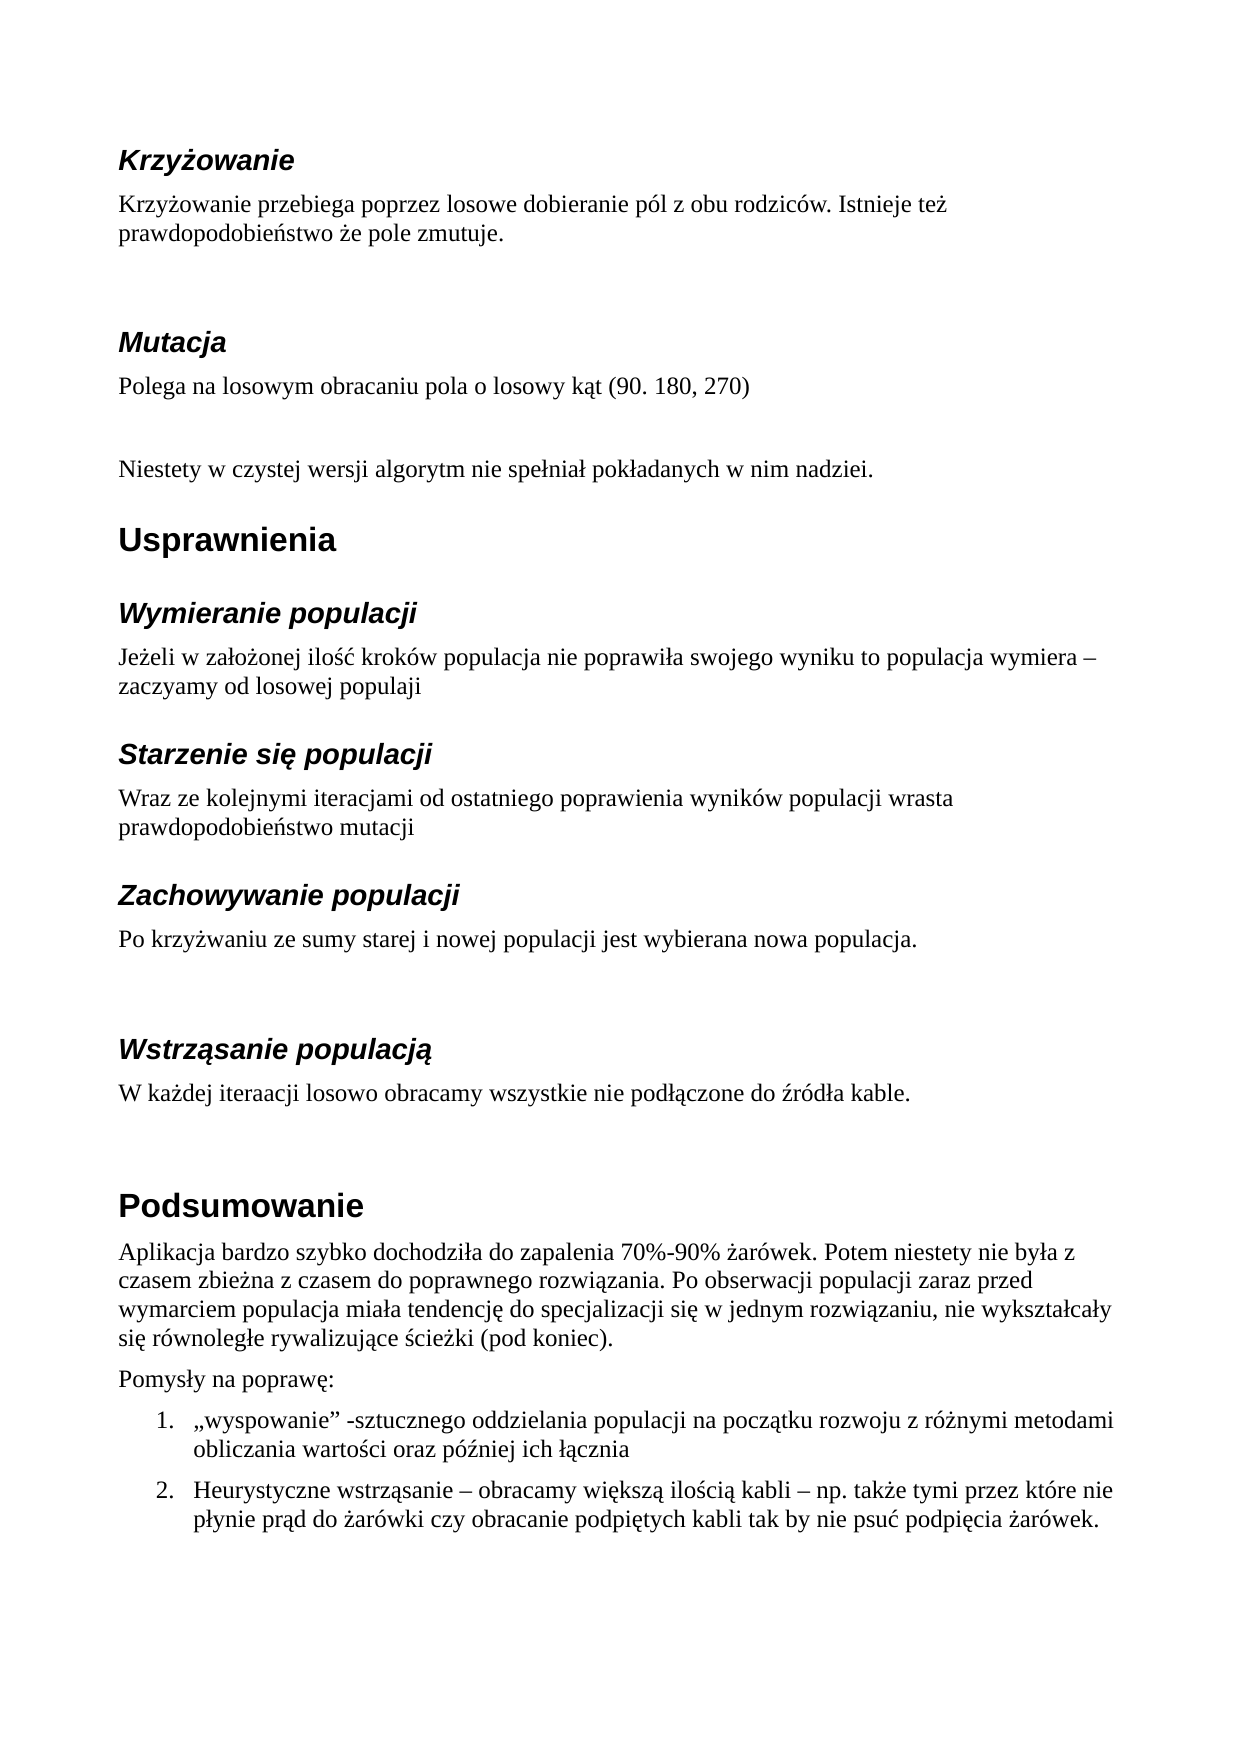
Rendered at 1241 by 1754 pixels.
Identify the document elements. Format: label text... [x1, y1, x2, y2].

text Pomysły na poprawę: [118, 1364, 1122, 1393]
subtitle Podsumowanie [118, 1186, 1122, 1224]
list „wyspowanie” -sztucznego oddzielania populacji na początku rozwoju z różnymi metodami obliczania wartości oraz później ich łącznia [156, 1405, 1122, 1463]
text Jeżeli w założonej ilość kroków populacja nie poprawiła swojego wyniku to populacja wymiera – zaczyamy od losowej populaji [118, 642, 1122, 700]
subtitle Krzyżowanie [118, 143, 1122, 177]
text W każdej iteraacji losowo obracamy wszystkie nie podłączone do źródła kable. [118, 1078, 1122, 1107]
text Po krzyżwaniu ze sumy starej i nowej populacji jest wybierana nowa populacja. [118, 924, 1122, 953]
list Heurystyczne wstrząsanie – obracamy większą ilością kabli – np. także tymi przez które nie płynie prąd do żarówki czy obracanie podpiętych kabli tak by nie psuć podpięcia żarówek. [156, 1475, 1122, 1533]
subtitle Usprawnienia [118, 520, 1122, 559]
text Niestety w czystej wersji algorytm nie spełniał pokładanych w nim nadziei. [118, 454, 1122, 483]
text Polega na losowym obracaniu pola o losowy kąt (90. 180, 270) [118, 371, 1122, 400]
subtitle Mutacja [118, 325, 1122, 359]
subtitle Starzenie się populacji [118, 737, 1122, 771]
text Aplikacja bardzo szybko dochodziła do zapalenia 70%-90% żarówek. Potem niestety nie była z czasem zbieżna z czasem do poprawnego rozwiązania. Po obserwacji populacji zaraz przed wymarciem populacja miała tendencję do specjalizacji się w jednym rozwiązaniu, nie wykształcały się równoległe rywalizujące ścieżki (pod koniec). [118, 1237, 1122, 1352]
text Krzyżowanie przebiega poprzez losowe dobieranie pól z obu rodziców. Istnieje też prawdopodobieństwo że pole zmutuje. [118, 189, 1122, 247]
subtitle Wymieranie populacji [118, 596, 1122, 630]
text Wraz ze kolejnymi iteracjami od ostatniego poprawienia wyników populacji wrasta prawdopodobieństwo mutacji [118, 783, 1122, 841]
subtitle Wstrząsanie populacją [118, 1032, 1122, 1066]
subtitle Zachowywanie populacji [118, 878, 1122, 912]
